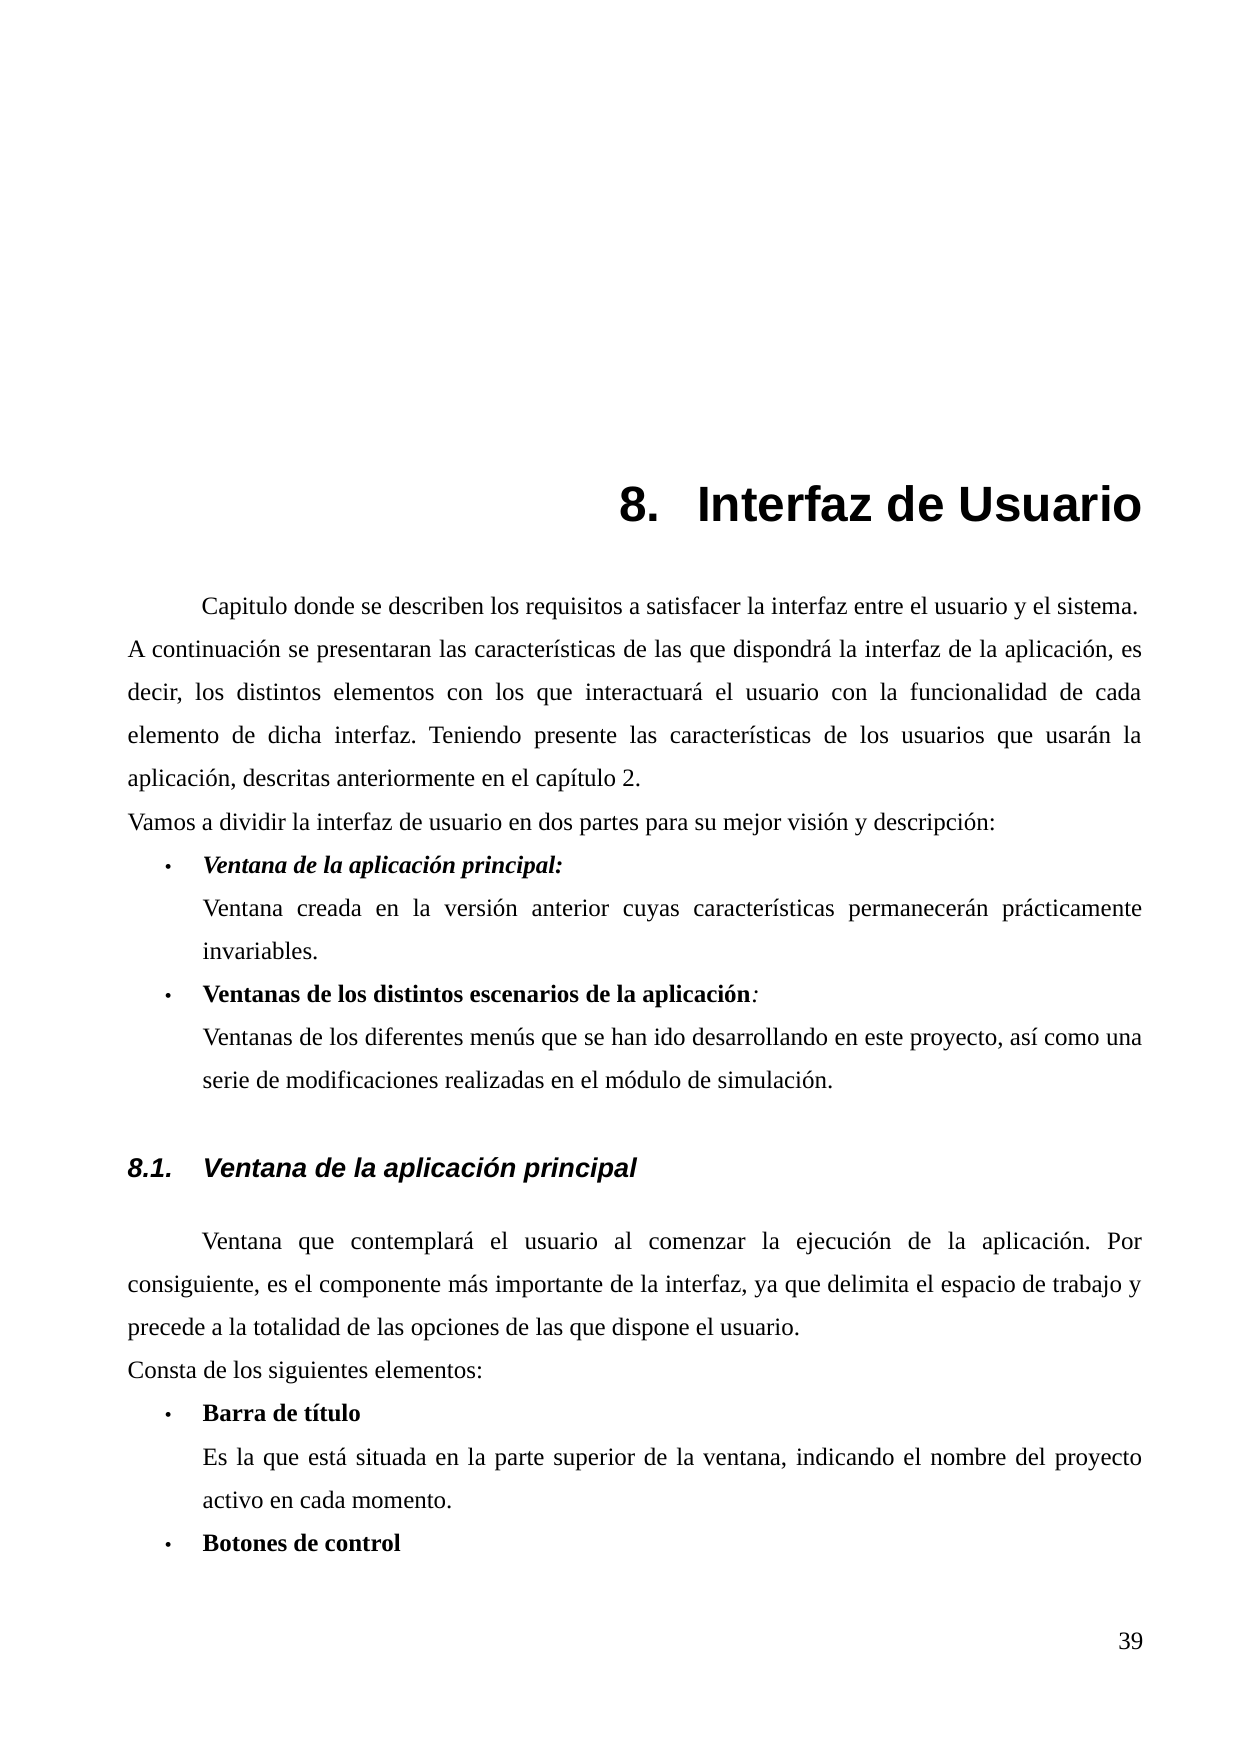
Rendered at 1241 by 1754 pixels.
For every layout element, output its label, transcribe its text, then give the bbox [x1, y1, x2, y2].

list Ventanas de los diferentes menús que se han ido desarrollando en este proyecto, así como una serie de modificaciones realizadas en el módulo de simulación. [165, 1022, 1143, 1094]
subtitle Interfaz de Usuario [127, 475, 1143, 532]
text Consta de los siguientes elementos: [127, 1355, 1143, 1384]
list Ventana creada en la versión anterior cuyas características permanecerán prácticamente invariables. [165, 893, 1143, 965]
list Ventana de la aplicación principal: [165, 850, 1143, 878]
list Botones de control [165, 1528, 1143, 1557]
list Ventanas de los distintos escenarios de la aplicación: [165, 979, 1143, 1008]
list Barra de título [165, 1398, 1143, 1427]
text Capitulo donde se describen los requisitos a satisfacer la interfaz entre el usuario y el sistema. [127, 591, 1143, 620]
text Vamos a dividir la interfaz de usuario en dos partes para su mejor visión y descripción: [127, 807, 1143, 835]
subtitle Ventana de la aplicación principal [127, 1152, 1143, 1183]
text A continuación se presentaran las características de las que dispondrá la interfaz de la aplicación, es decir, los distintos elementos con los que interactuará el usuario con la funcionalidad de cada elemento de dicha interfaz. Teniendo presente las características de los usuarios que usarán la aplicación, descritas anteriormente en el capítulo 2. [127, 634, 1143, 792]
text Ventana que contemplará el usuario al comenzar la ejecución de la aplicación. Por consiguiente, es el componente más importante de la interfaz, ya que delimita el espacio de trabajo y precede a la totalidad de las opciones de las que dispone el usuario. [127, 1226, 1143, 1341]
list Es la que está situada en la parte superior de la ventana, indicando el nombre del proyecto activo en cada momento. [165, 1442, 1143, 1513]
